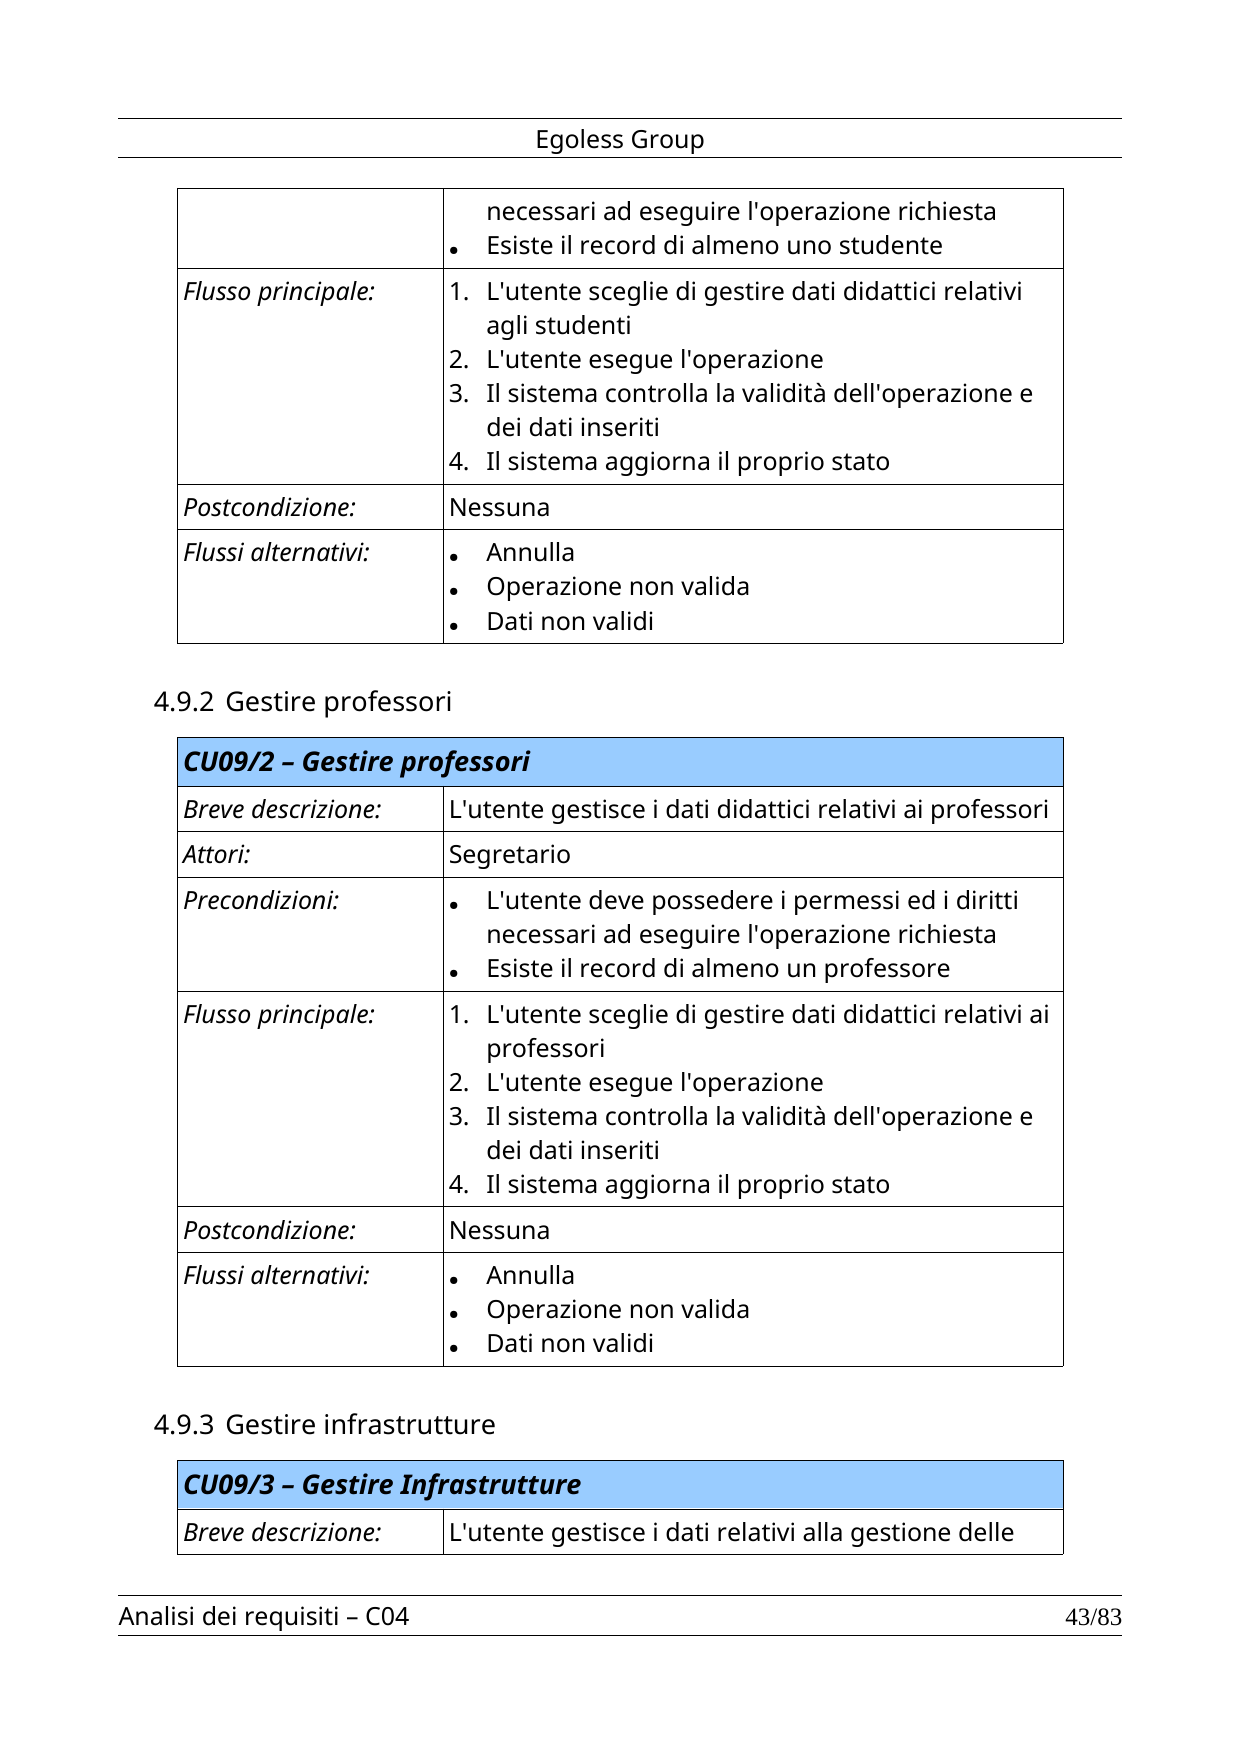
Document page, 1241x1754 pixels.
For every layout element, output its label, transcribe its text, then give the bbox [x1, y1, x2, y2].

table_cell [178, 189, 443, 268]
subtitle Gestire professori [153, 682, 1122, 719]
table_cell Flussi alternativi: [178, 1253, 443, 1366]
table_cell Segretario [444, 832, 1063, 877]
table_cell Postcondizione: [178, 1207, 443, 1252]
table_cell Attori: [178, 832, 443, 877]
table_cell L'utente sceglie di gestire dati didattici relativi agli studenti L'utente esegue l'operazione Il sistema controlla la validità dell'operazione e dei dati inseriti Il sistema aggiorna il proprio stato [444, 269, 1063, 483]
table_cell Breve descrizione: [178, 1510, 443, 1554]
table_cell Nessuna [444, 485, 1063, 529]
table_cell L'utente deve possedere i permessi ed i diritti necessari ad eseguire l'operazione richiesta Esiste il record di almeno uno studente [444, 189, 1063, 268]
table_cell Annulla Operazione non valida Dati non validi [444, 1253, 1063, 1366]
table_cell Postcondizione: [178, 485, 443, 529]
table_cell L'utente gestisce i dati relativi alla gestione delle [444, 1510, 1063, 1554]
table_header CU09/3 – Gestire Infrastrutture [178, 1461, 1063, 1508]
table_header CU09/2 – Gestire professori [178, 738, 1063, 786]
table_cell Flusso principale: [178, 992, 443, 1206]
table_cell Precondizioni: [178, 878, 443, 991]
table_cell Breve descrizione: [178, 787, 443, 831]
table_cell Flussi alternativi: [178, 530, 443, 643]
table_cell Nessuna [444, 1207, 1063, 1252]
table_cell L'utente deve possedere i permessi ed i diritti necessari ad eseguire l'operazione richiesta Esiste il record di almeno un professore [444, 878, 1063, 991]
subtitle Gestire infrastrutture [153, 1405, 1122, 1442]
table_cell Flusso principale: [178, 269, 443, 483]
table_cell L'utente sceglie di gestire dati didattici relativi ai professori L'utente esegue l'operazione Il sistema controlla la validità dell'operazione e dei dati inseriti Il sistema aggiorna il proprio stato [444, 992, 1063, 1206]
table_cell L'utente gestisce i dati didattici relativi ai professori [444, 787, 1063, 831]
table_cell Annulla Operazione non valida Dati non validi [444, 530, 1063, 643]
